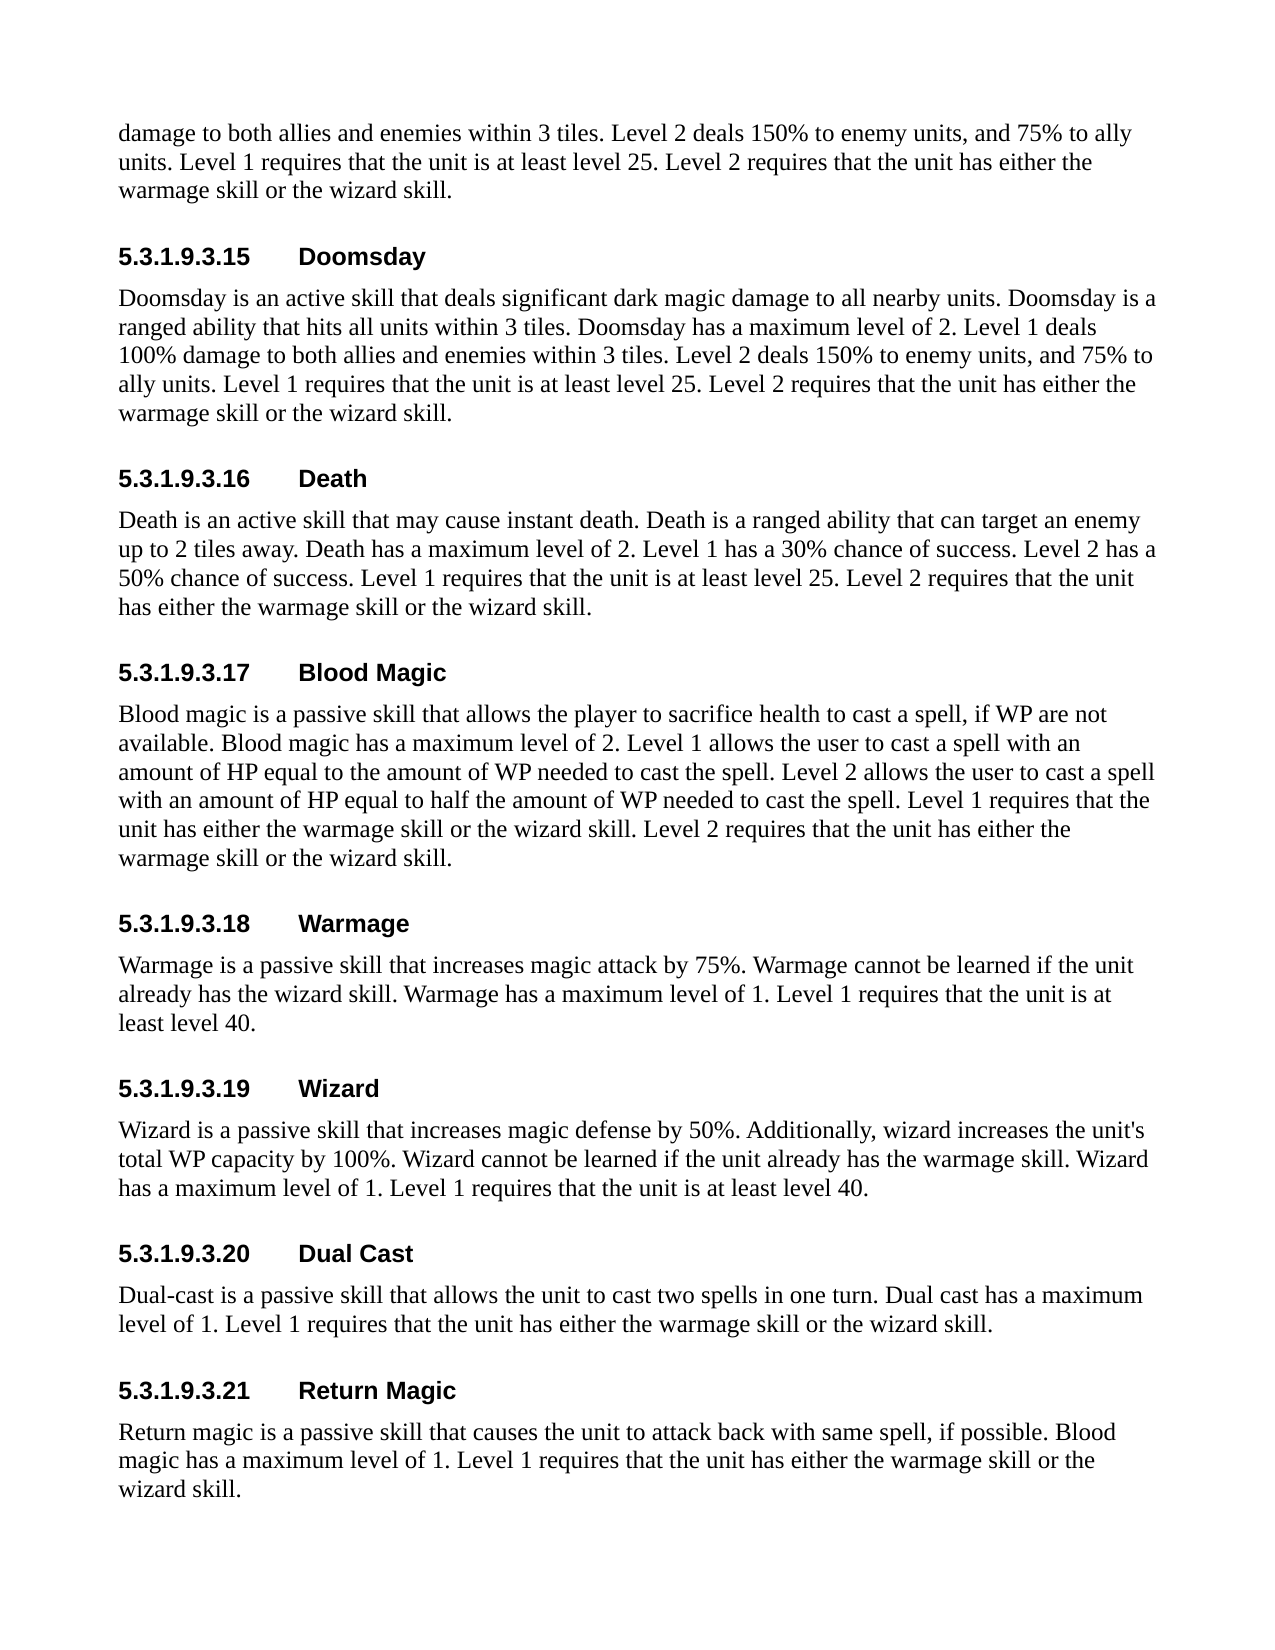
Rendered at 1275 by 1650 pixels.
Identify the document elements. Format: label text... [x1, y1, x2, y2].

subtitle Wizard [118, 1074, 1157, 1103]
text Warmage is a passive skill that increases magic attack by 75%. Warmage cannot be learned if the unit already has the wizard skill. Warmage has a maximum level of 1. Level 1 requires that the unit is at least level 40. [118, 951, 1157, 1037]
text Return magic is a passive skill that causes the unit to attack back with same spell, if possible. Blood magic has a maximum level of 1. Level 1 requires that the unit has either the warmage skill or the wizard skill. [118, 1417, 1157, 1503]
text Doomsday is an active skill that deals significant dark magic damage to all nearby units. Doomsday is a ranged ability that hits all units within 3 tiles. Doomsday has a maximum level of 2. Level 1 deals 100% damage to both allies and enemies within 3 tiles. Level 2 deals 150% to enemy units, and 75% to ally units. Level 1 requires that the unit is at least level 25. Level 2 requires that the unit has either the warmage skill or the wizard skill. [118, 283, 1157, 427]
text Death is an active skill that may cause instant death. Death is a ranged ability that can target an enemy up to 2 tiles away. Death has a maximum level of 2. Level 1 has a 30% chance of success. Level 2 has a 50% chance of success. Level 1 requires that the unit is at least level 25. Level 2 requires that the unit has either the warmage skill or the wizard skill. [118, 506, 1157, 621]
subtitle Warmage [118, 909, 1157, 938]
subtitle Death [118, 464, 1157, 493]
subtitle Dual Cast [118, 1239, 1157, 1268]
text Blood magic is a passive skill that allows the player to sacrifice health to cast a spell, if WP are not available. Blood magic has a maximum level of 2. Level 1 allows the user to cast a spell with an amount of HP equal to the amount of WP needed to cast the spell. Level 2 allows the user to cast a spell with an amount of HP equal to half the amount of WP needed to cast the spell. Level 1 requires that the unit has either the warmage skill or the wizard skill. Level 2 requires that the unit has either the warmage skill or the wizard skill. [118, 699, 1157, 872]
subtitle Doomsday [118, 242, 1157, 271]
subtitle Blood Magic [118, 658, 1157, 687]
subtitle Return Magic [118, 1376, 1157, 1404]
text Dual-cast is a passive skill that allows the unit to cast two spells in one turn. Dual cast has a maximum level of 1. Level 1 requires that the unit has either the warmage skill or the wizard skill. [118, 1281, 1157, 1338]
text Wizard is a passive skill that increases magic defense by 50%. Additionally, wizard increases the unit's total WP capacity by 100%. Wizard cannot be learned if the unit already has the warmage skill. Wizard has a maximum level of 1. Level 1 requires that the unit is at least level 40. [118, 1116, 1157, 1202]
text damage to both allies and enemies within 3 tiles. Level 2 deals 150% to enemy units, and 75% to ally units. Level 1 requires that the unit is at least level 25. Level 2 requires that the unit has either the warmage skill or the wizard skill. [118, 118, 1157, 204]
